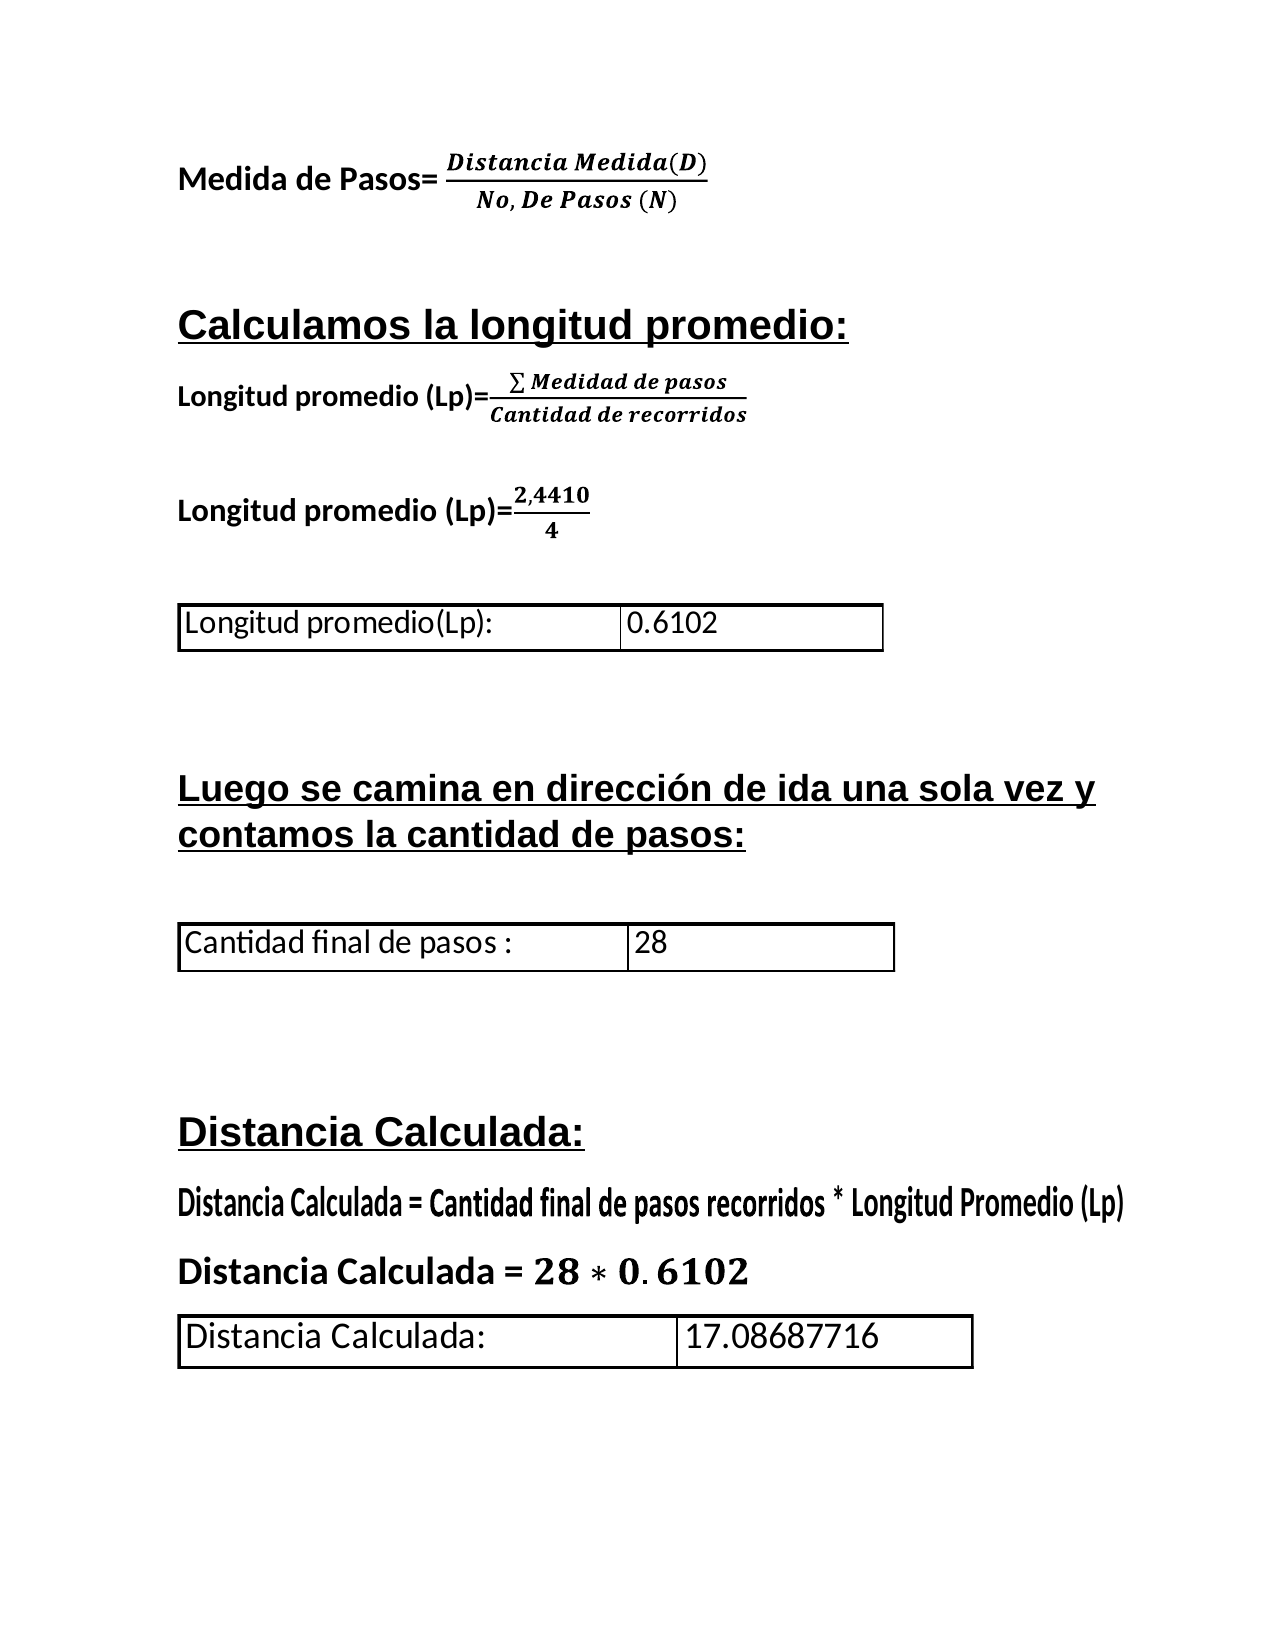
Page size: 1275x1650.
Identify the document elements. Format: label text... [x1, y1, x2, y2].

text Distancia Calculada: [177, 1107, 1098, 1155]
text Luego se camina en dirección de ida una sola vez y contamos la cantidad de pasos: [177, 767, 1098, 856]
text Calculamos la longitud promedio: [177, 300, 1098, 348]
